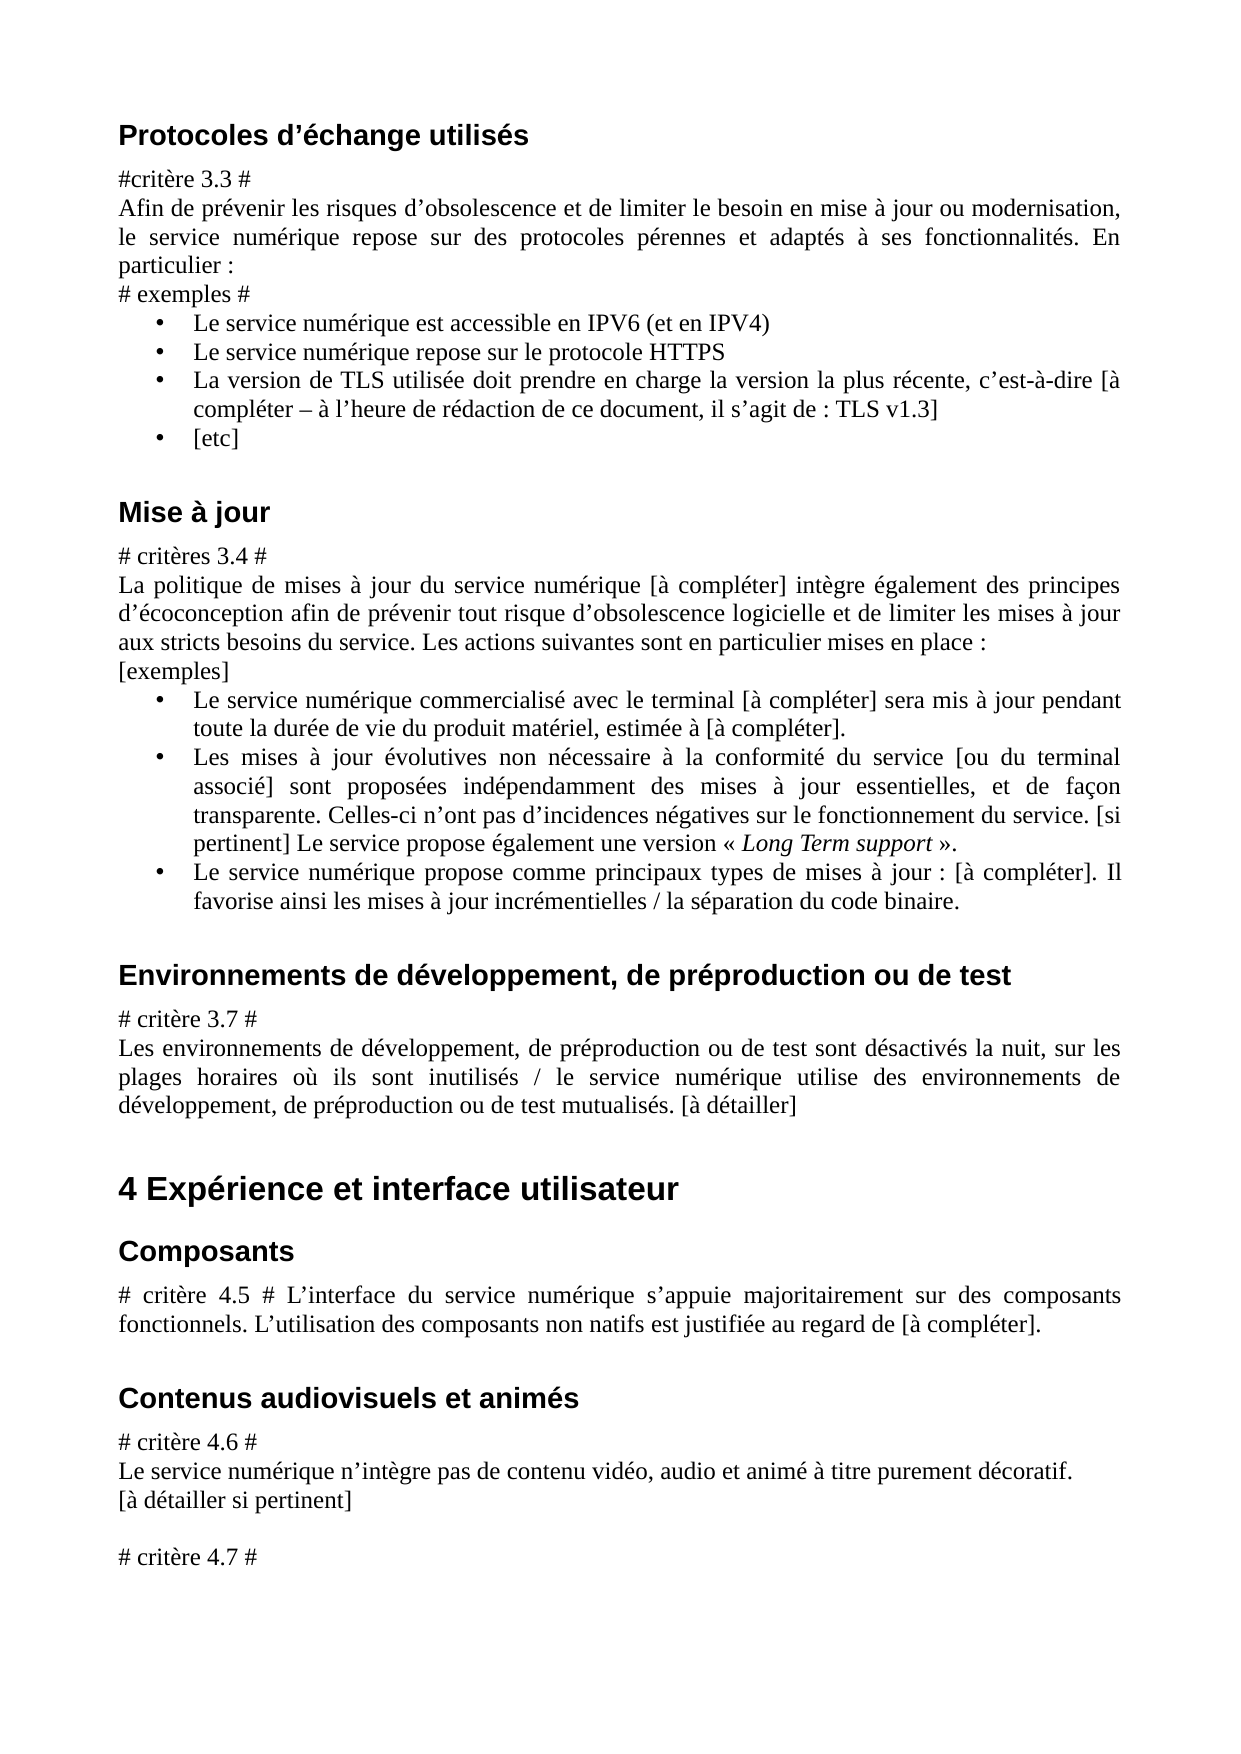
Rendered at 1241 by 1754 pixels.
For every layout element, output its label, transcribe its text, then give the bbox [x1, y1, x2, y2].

text # critère 4.6 # [118, 1427, 1122, 1456]
text # exemples # [118, 279, 1122, 308]
text Les environnements de développement, de préproduction ou de test sont désactivés la nuit, sur les plages horaires où ils sont inutilisés / le service numérique utilise des environnements de développement, de préproduction ou de test mutualisés. [à détailler] [118, 1033, 1122, 1119]
text [exemples] [118, 656, 1122, 685]
text # critère 4.5 # L’interface du service numérique s’appuie majoritairement sur des composants fonctionnels. L’utilisation des composants non natifs est justifiée au regard de [à compléter]. [118, 1280, 1122, 1338]
text # critères 3.4 # [118, 541, 1122, 570]
text #critère 3.3 # [118, 164, 1122, 193]
subtitle Protocoles d’échange utilisés [118, 118, 1122, 152]
list [etc] [156, 423, 1122, 452]
list Le service numérique commercialisé avec le terminal [à compléter] sera mis à jour pendant toute la durée de vie du produit matériel, estimée à [à compléter]. [156, 685, 1122, 742]
subtitle Mise à jour [118, 495, 1122, 528]
text Le service numérique n’intègre pas de contenu vidéo, audio et animé à titre purement décoratif. [118, 1456, 1122, 1485]
text La politique de mises à jour du service numérique [à compléter] intègre également des principes d’écoconception afin de prévenir tout risque d’obsolescence logicielle et de limiter les mises à jour aux stricts besoins du service. Les actions suivantes sont en particulier mises en place : [118, 570, 1122, 656]
subtitle Composants [118, 1234, 1122, 1268]
list Les mises à jour évolutives non nécessaire à la conformité du service [ou du terminal associé] sont proposées indépendamment des mises à jour essentielles, et de façon transparente. Celles-ci n’ont pas d’incidences négatives sur le fonctionnement du service. [si pertinent] Le service propose également une version « Long Term support ». [156, 742, 1122, 857]
text Afin de prévenir les risques d’obsolescence et de limiter le besoin en mise à jour ou modernisation, le service numérique repose sur des protocoles pérennes et adaptés à ses fonctionnalités. En particulier : [118, 193, 1122, 279]
list Le service numérique repose sur le protocole HTTPS [156, 337, 1122, 365]
subtitle 4 Expérience et interface utilisateur [118, 1169, 1122, 1207]
list Le service numérique est accessible en IPV6 (et en IPV4) [156, 308, 1122, 337]
list Le service numérique propose comme principaux types de mises à jour : [à compléter]. Il favorise ainsi les mises à jour incrémentielles / la séparation du code binaire. [156, 857, 1122, 915]
subtitle Contenus audiovisuels et animés [118, 1381, 1122, 1415]
text # critère 3.7 # [118, 1004, 1122, 1033]
text [à détailler si pertinent] [118, 1485, 1122, 1513]
subtitle Environnements de développement, de préproduction ou de test [118, 958, 1122, 992]
list La version de TLS utilisée doit prendre en charge la version la plus récente, c’est-à-dire [à compléter – à l’heure de rédaction de ce document, il s’agit de : TLS v1.3] [156, 365, 1122, 423]
text # critère 4.7 # [118, 1542, 1122, 1571]
